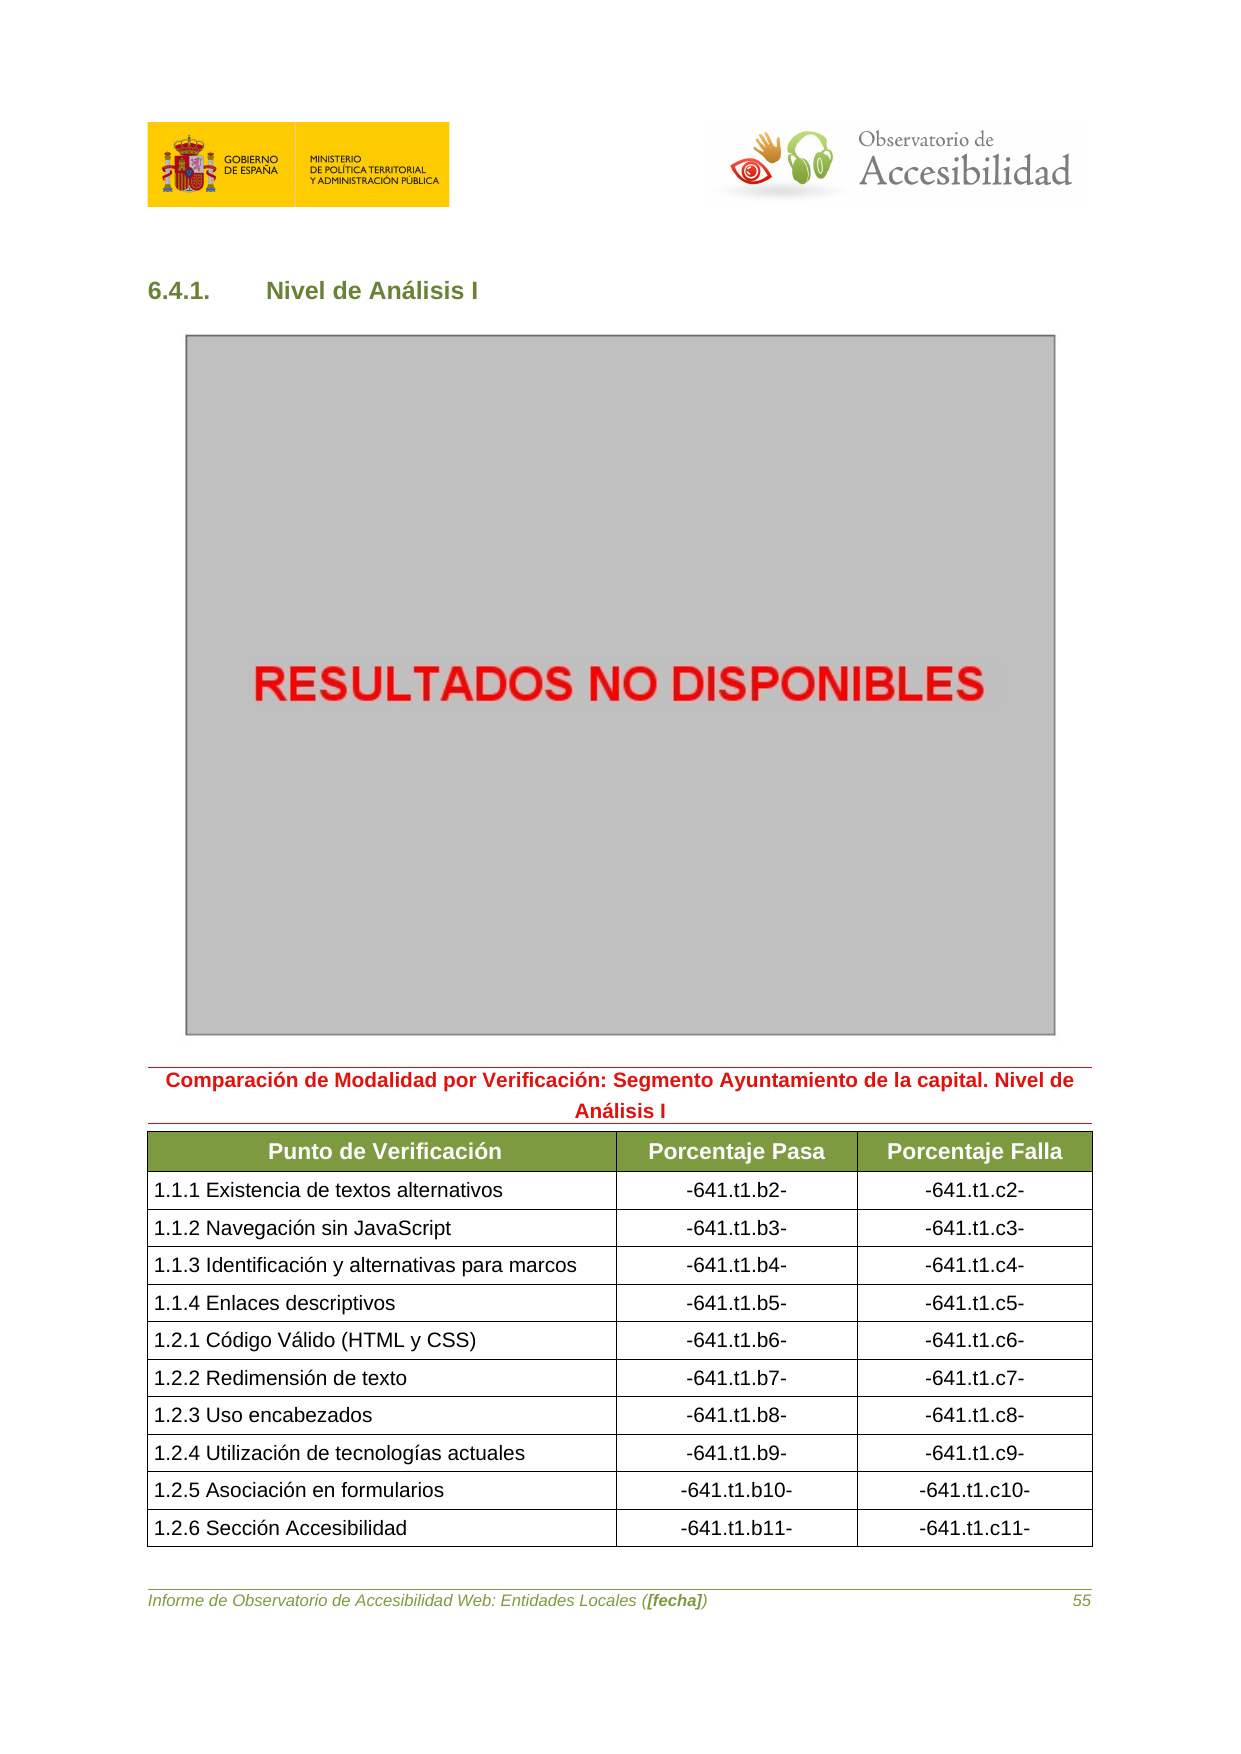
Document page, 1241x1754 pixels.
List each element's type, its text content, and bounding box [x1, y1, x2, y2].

table_cell -641.t1.c5- [858, 1285, 1092, 1321]
table_cell 1.2.2 Redimensión de texto [148, 1360, 616, 1396]
table_cell 1.1.4 Enlaces descriptivos [148, 1285, 616, 1321]
table_cell -641.t1.b9- [617, 1435, 857, 1471]
table_header Porcentaje Falla [858, 1132, 1092, 1171]
table_cell -641.t1.b2- [617, 1172, 857, 1208]
list Nivel de Análisis I [148, 276, 1092, 304]
table_cell -641.t1.c8- [858, 1397, 1092, 1433]
table_cell 1.2.3 Uso encabezados [148, 1397, 616, 1433]
table_cell 1.1.2 Navegación sin JavaScript [148, 1210, 616, 1246]
table_cell -641.t1.b6- [617, 1322, 857, 1358]
table_header Punto de Verificación [148, 1132, 616, 1171]
table_cell 1.2.4 Utilización de tecnologías actuales [148, 1435, 616, 1471]
table_cell -641.t1.b5- [617, 1285, 857, 1321]
table_cell 1.2.5 Asociación en formularios [148, 1472, 616, 1508]
table_header Porcentaje Pasa [617, 1132, 857, 1171]
table_cell -641.t1.b10- [617, 1472, 857, 1508]
table_cell 1.2.1 Código Válido (HTML y CSS) [148, 1322, 616, 1358]
table_cell 1.1.1 Existencia de textos alternativos [148, 1172, 616, 1208]
table_cell -641.t1.c2- [858, 1172, 1092, 1208]
table_cell 1.1.3 Identificación y alternativas para marcos [148, 1247, 616, 1283]
table_cell -641.t1.c7- [858, 1360, 1092, 1396]
table_cell -641.t1.c3- [858, 1210, 1092, 1246]
table_cell -641.t1.c10- [858, 1472, 1092, 1508]
table_cell -641.t1.c9- [858, 1435, 1092, 1471]
table_cell -641.t1.b8- [617, 1397, 857, 1433]
table_cell -641.t1.b3- [617, 1210, 857, 1246]
table_cell -641.t1.b7- [617, 1360, 857, 1396]
table_cell -641.t1.b4- [617, 1247, 857, 1283]
table_cell -641.t1.b11- [617, 1510, 857, 1546]
text Comparación de Modalidad por Verificación: Segmento Ayuntamiento de la capital. Nivel de Análisis I [148, 1068, 1092, 1123]
table_cell -641.t1.c11- [858, 1510, 1092, 1546]
table_cell -641.t1.c6- [858, 1322, 1092, 1358]
table_cell -641.t1.c4- [858, 1247, 1092, 1283]
table_cell 1.2.6 Sección Accesibilidad [148, 1510, 616, 1546]
